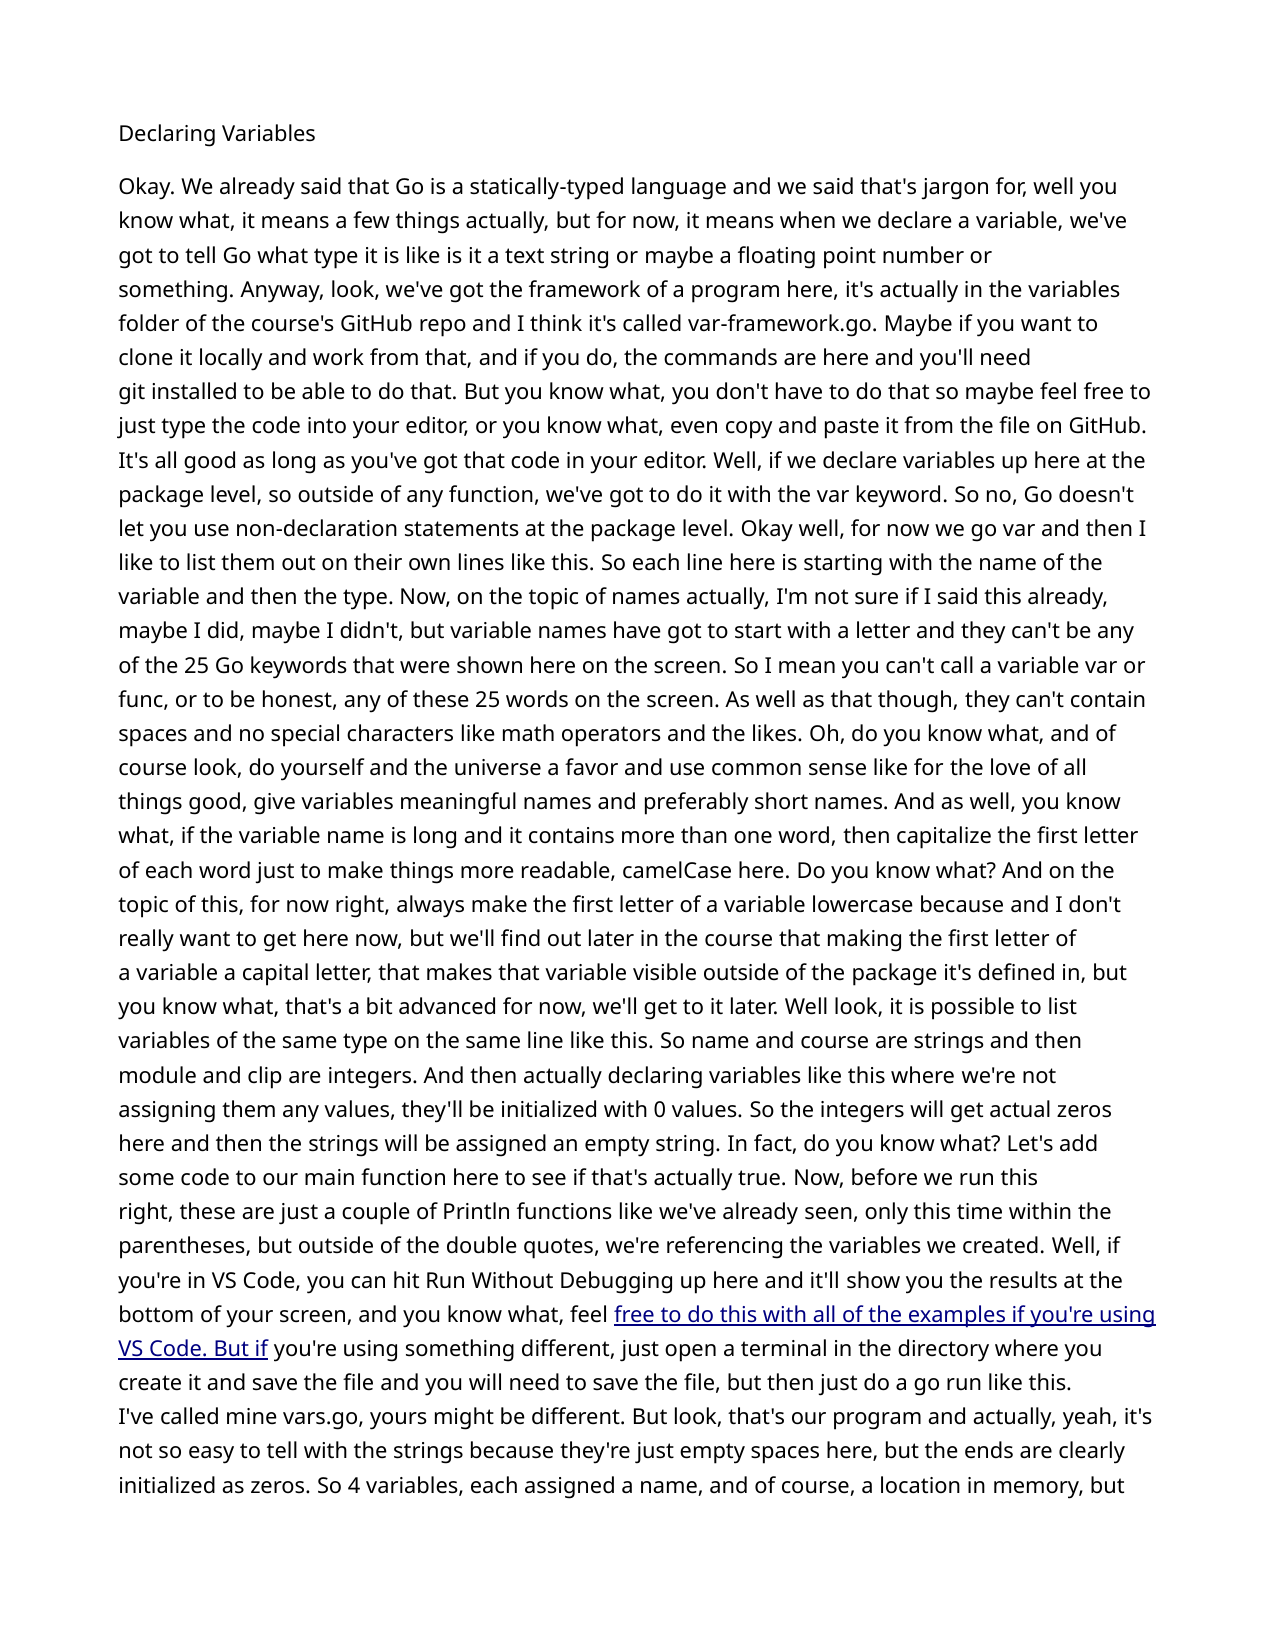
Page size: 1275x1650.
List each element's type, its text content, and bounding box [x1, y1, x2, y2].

text Okay. We already said that Go is a statically‑typed language and we said that's jargon for, well you know what, it means a few things actually, but for now, it means when we declare a variable, we've got to tell Go what type it is like is it a text string or maybe a floating point number or something. Anyway, look, we've got the framework of a program here, it's actually in the variables folder of the course's GitHub repo and I think it's called var‑framework.go. Maybe if you want to clone it locally and work from that, and if you do, the commands are here and you'll need git installed to be able to do that. But you know what, you don't have to do that so maybe feel free to just type the code into your editor, or you know what, even copy and paste it from the file on GitHub. It's all good as long as you've got that code in your editor. Well, if we declare variables up here at the package level, so outside of any function, we've got to do it with the var keyword. So no, Go doesn't let you use non‑declaration statements at the package level. Okay well, for now we go var and then I like to list them out on their own lines like this. So each line here is starting with the name of the variable and then the type. Now, on the topic of names actually, I'm not sure if I said this already, maybe I did, maybe I didn't, but variable names have got to start with a letter and they can't be any of the 25 Go keywords that were shown here on the screen. So I mean you can't call a variable var or func, or to be honest, any of these 25 words on the screen. As well as that though, they can't contain spaces and no special characters like math operators and the likes. Oh, do you know what, and of course look, do yourself and the universe a favor and use common sense like for the love of all things good, give variables meaningful names and preferably short names. And as well, you know what, if the variable name is long and it contains more than one word, then capitalize the first letter of each word just to make things more readable, camelCase here. Do you know what? And on the topic of this, for now right, always make the first letter of a variable lowercase because and I don't really want to get here now, but we'll find out later in the course that making the first letter of a variable a capital letter, that makes that variable visible outside of the package it's defined in, but you know what, that's a bit advanced for now, we'll get to it later. Well look, it is possible to list variables of the same type on the same line like this. So name and course are strings and then module and clip are integers. And then actually declaring variables like this where we're not assigning them any values, they'll be initialized with 0 values. So the integers will get actual zeros here and then the strings will be assigned an empty string. In fact, do you know what? Let's add some code to our main function here to see if that's actually true. Now, before we run this right, these are just a couple of Println functions like we've already seen, only this time within the parentheses, but outside of the double quotes, we're referencing the variables we created. Well, if you're in VS Code, you can hit Run Without Debugging up here and it'll show you the results at the bottom of your screen, and you know what, feel free to do this with all of the examples if you're using VS Code. But if you're using something different, just open a terminal in the directory where you create it and save the file and you will need to save the file, but then just do a go run like this. I've called mine vars.go, yours might be different. But look, that's our program and actually, yeah, it's not so easy to tell with the strings because they're just empty spaces here, but the ends are clearly initialized as zeros. So 4 variables, each assigned a name, and of course, a location in memory, but [118, 171, 1157, 1499]
subtitle Declaring Variables [118, 118, 1157, 148]
